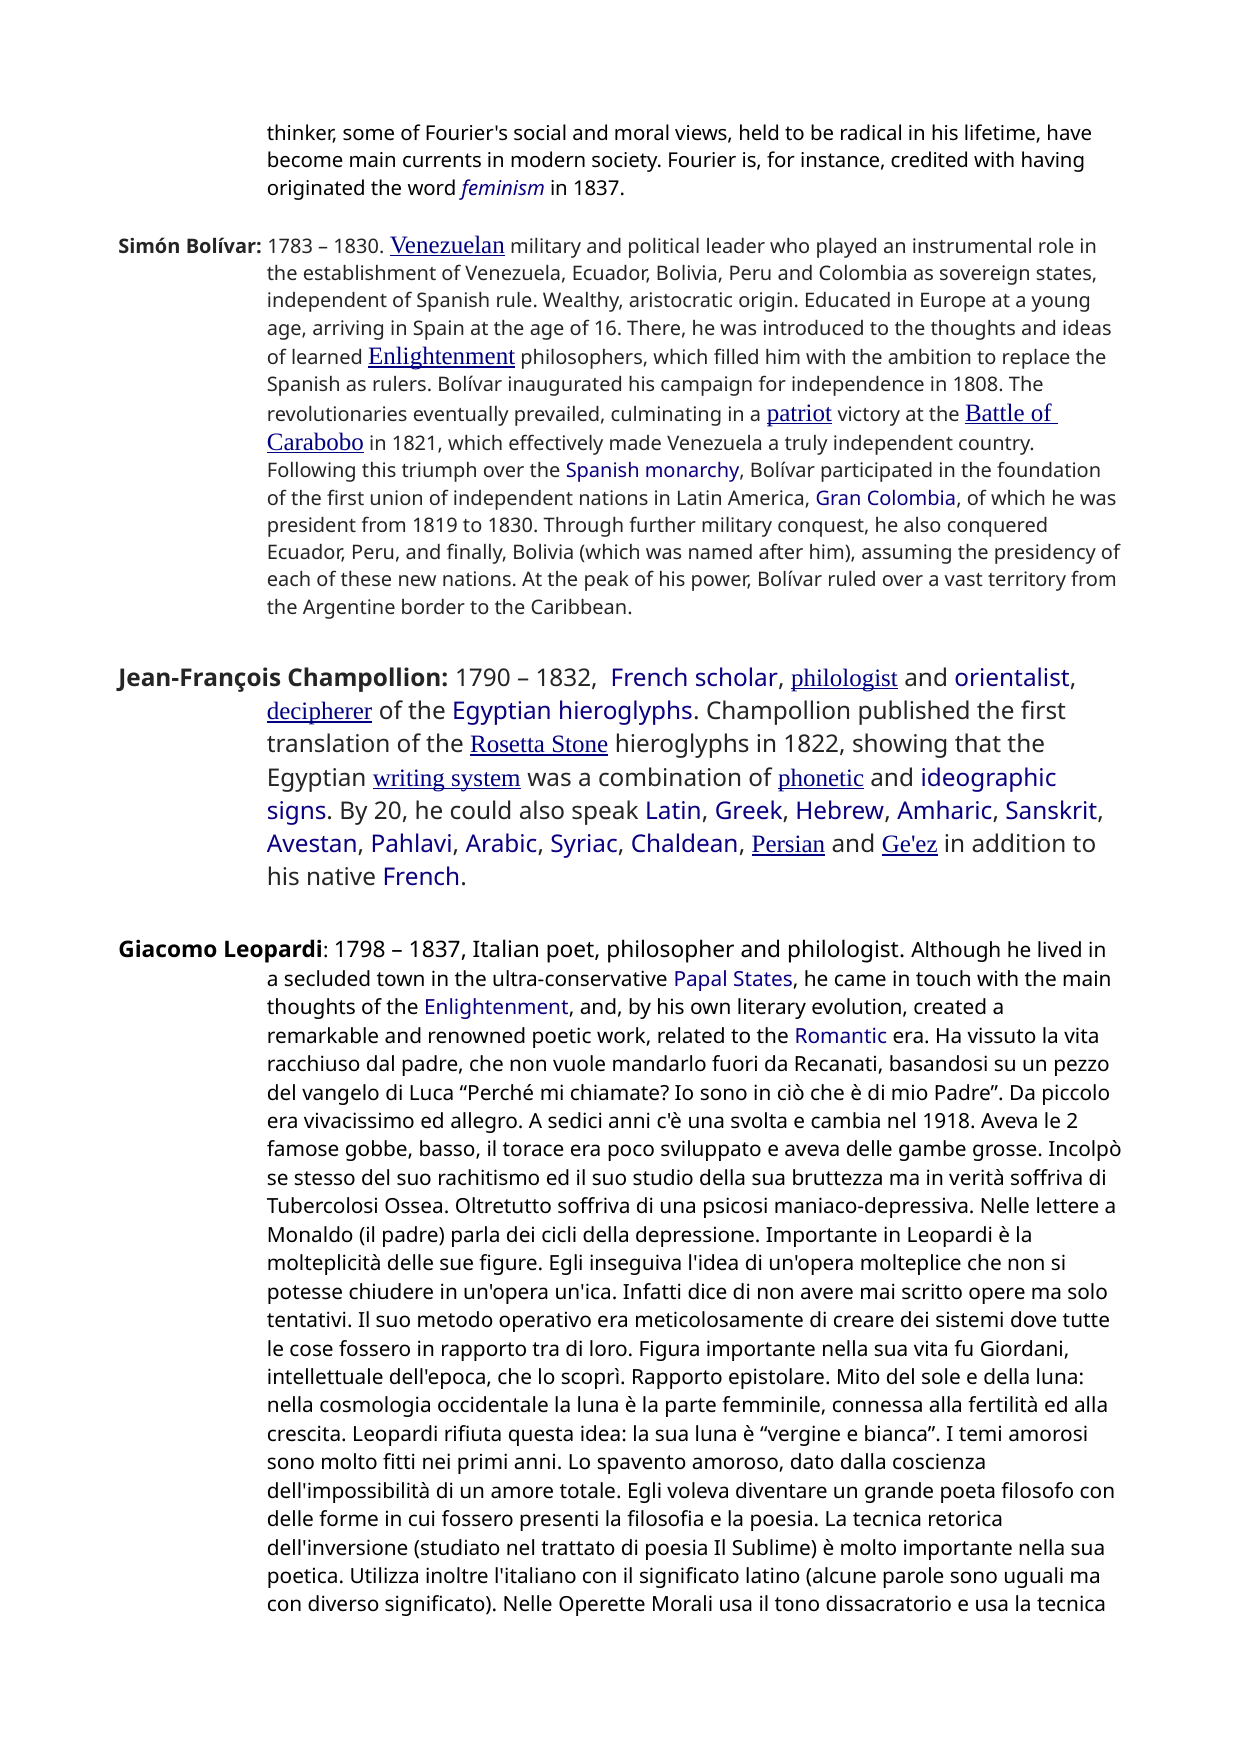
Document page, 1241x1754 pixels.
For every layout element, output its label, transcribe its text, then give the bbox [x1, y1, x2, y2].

text Simón Bolívar: 1783 – 1830. Venezuelan military and political leader who played an instrumental role in the establishment of Venezuela, Ecuador, Bolivia, Peru and Colombia as sovereign states, independent of Spanish rule. Wealthy, aristocratic origin. Educated in Europe at a young age, arriving in Spain at the age of 16. There, he was introduced to the thoughts and ideas of learned Enlightenment philosophers, which filled him with the ambition to replace the Spanish as rulers. Bolívar inaugurated his campaign for independence in 1808. The revolutionaries eventually prevailed, culminating in a patriot victory at the Battle of Carabobo in 1821, which effectively made Venezuela a truly independent country. Following this triumph over the Spanish monarchy, Bolívar participated in the foundation of the first union of independent nations in Latin America, Gran Colombia, of which he was president from 1819 to 1830. Through further military conquest, he also conquered Ecuador, Peru, and finally, Bolivia (which was named after him), assuming the presidency of each of these new nations. At the peak of his power, Bolívar ruled over a vast territory from the Argentine border to the Caribbean. [118, 230, 1122, 620]
text Giacomo Leopardi: 1798 – 1837, Italian poet, philosopher and philologist. Although he lived in a secluded town in the ultra-conservative Papal States, he came in touch with the main thoughts of the Enlightenment, and, by his own literary evolution, created a remarkable and renowned poetic work, related to the Romantic era. Ha vissuto la vita racchiuso dal padre, che non vuole mandarlo fuori da Recanati, basandosi su un pezzo del vangelo di Luca “Perché mi chiamate? Io sono in ciò che è di mio Padre”. Da piccolo era vivacissimo ed allegro. A sedici anni c'è una svolta e cambia nel 1918. Aveva le 2 famose gobbe, basso, il torace era poco sviluppato e aveva delle gambe grosse. Incolpò se stesso del suo rachitismo ed il suo studio della sua bruttezza ma in verità soffriva di Tubercolosi Ossea. Oltretutto soffriva di una psicosi maniaco-depressiva. Nelle lettere a Monaldo (il padre) parla dei cicli della depressione. Importante in Leopardi è la molteplicità delle sue figure. Egli inseguiva l'idea di un'opera molteplice che non si potesse chiudere in un'opera un'ica. Infatti dice di non avere mai scritto opere ma solo tentativi. Il suo metodo operativo era meticolosamente di creare dei sistemi dove tutte le cose fossero in rapporto tra di loro. Figura importante nella sua vita fu Giordani, intellettuale dell'epoca, che lo scoprì. Rapporto epistolare. Mito del sole e della luna: nella cosmologia occidentale la luna è la parte femminile, connessa alla fertilità ed alla crescita. Leopardi rifiuta questa idea: la sua luna è “vergine e bianca”. I temi amorosi sono molto fitti nei primi anni. Lo spavento amoroso, dato dalla coscienza dell'impossibilità di un amore totale. Egli voleva diventare un grande poeta filosofo con delle forme in cui fossero presenti la filosofia e la poesia. La tecnica retorica dell'inversione (studiato nel trattato di poesia Il Sublime) è molto importante nella sua poetica. Utilizza inoltre l'italiano con il significato latino (alcune parole sono uguali ma con diverso significato). Nelle Operette Morali usa il tono dissacratorio e usa la tecnica [118, 933, 1122, 1618]
text thinker, some of Fourier's social and moral views, held to be radical in his lifetime, have become main currents in modern society. Fourier is, for instance, credited with having originated the word feminism in 1837. [118, 118, 1122, 201]
text Jean-François Champollion: 1790 – 1832, French scholar, philologist and orientalist, decipherer of the Egyptian hieroglyphs. Champollion published the first translation of the Rosetta Stone hieroglyphs in 1822, showing that the Egyptian writing system was a combination of phonetic and ideographic signs. By 20, he could also speak Latin, Greek, Hebrew, Amharic, Sanskrit, Avestan, Pahlavi, Arabic, Syriac, Chaldean, Persian and Ge'ez in addition to his native French. [118, 660, 1122, 893]
